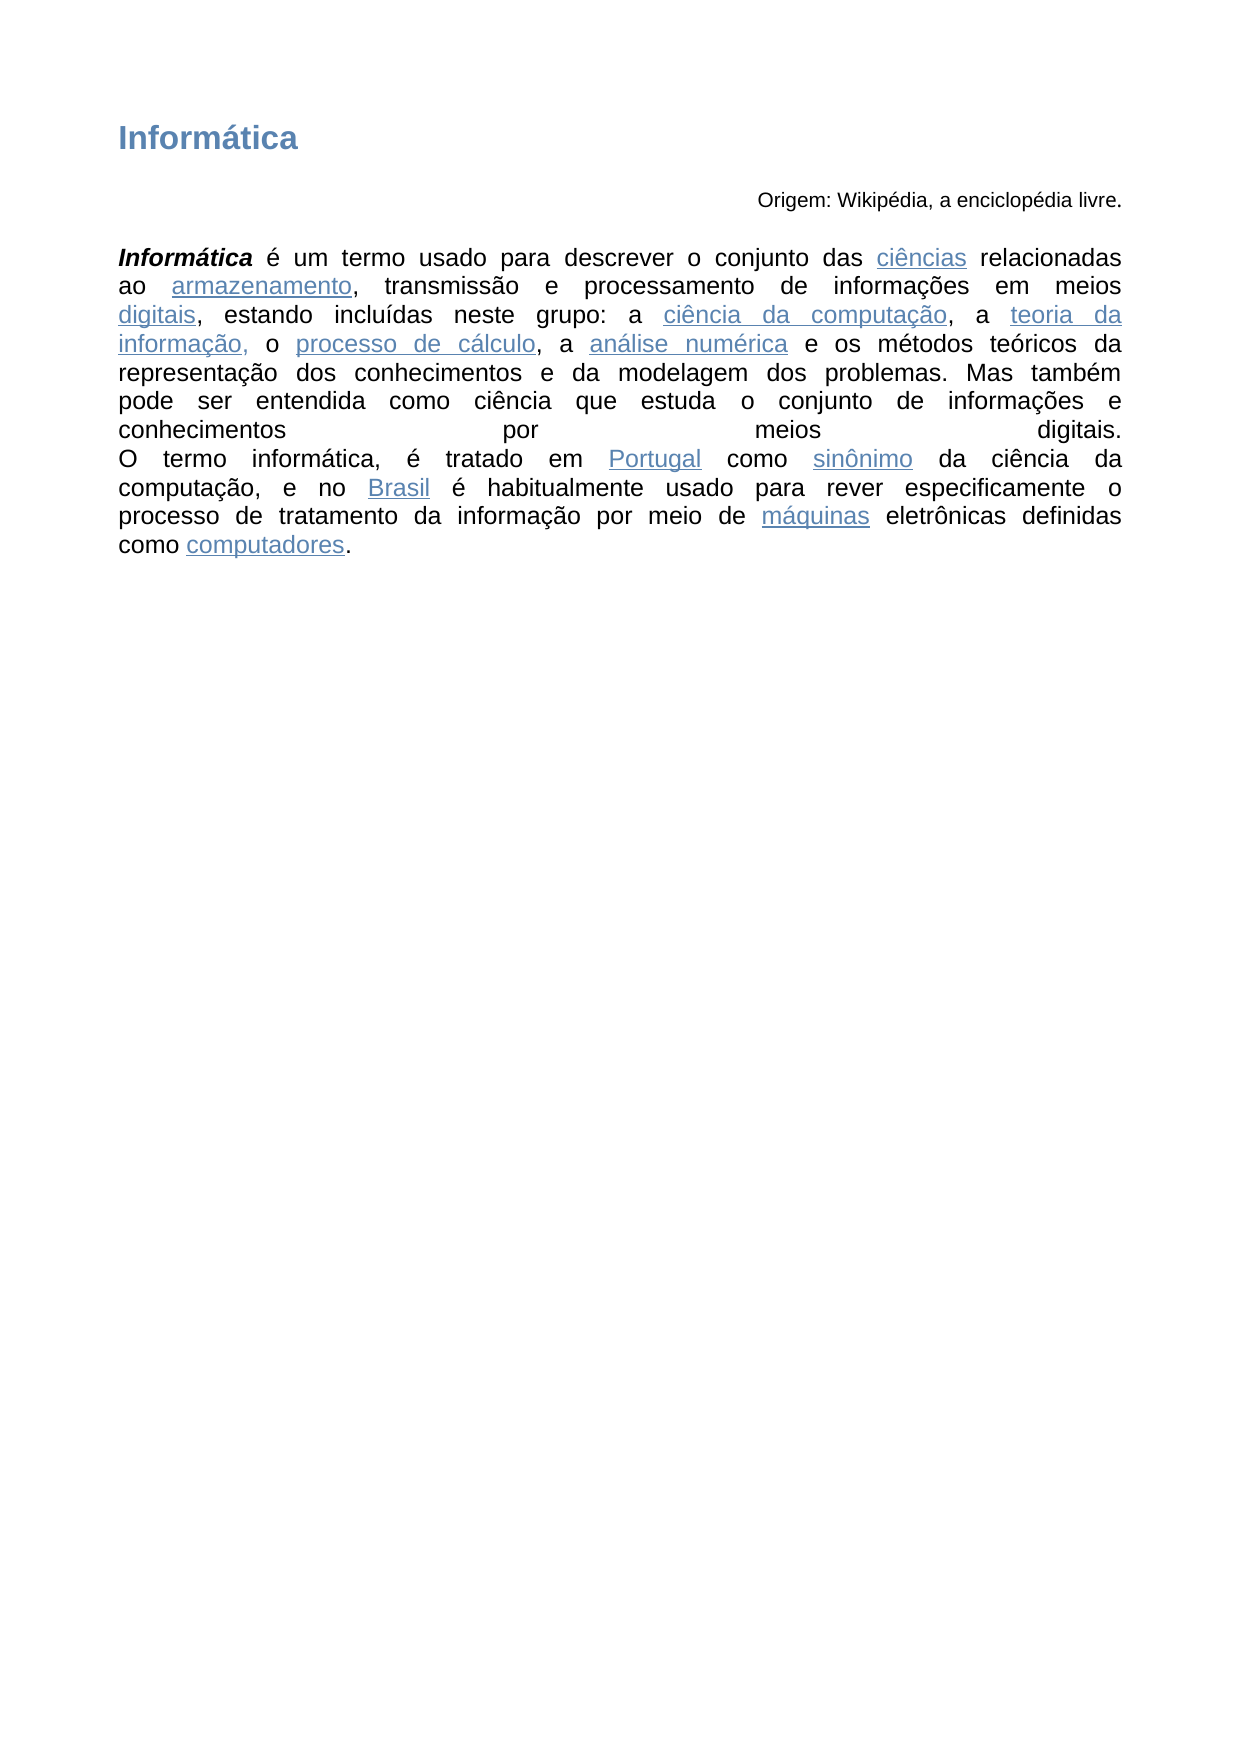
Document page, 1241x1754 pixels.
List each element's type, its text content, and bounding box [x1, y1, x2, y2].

text Informática [118, 118, 1122, 157]
text Informática é um termo usado para descrever o conjunto das ciências relacionadas ao armazenamento, transmissão e processamento de informações em meios digitais, estando incluídas neste grupo: a ciência da computação, a teoria da informação, o processo de cálculo, a análise numérica e os métodos teóricos da representação dos conhecimentos e da modelagem dos problemas. Mas também pode ser entendida como ciência que estuda o conjunto de informações e conhecimentos por meios digitais. O termo informática, é tratado em Portugal como sinônimo da ciência da computação, e no Brasil é habitualmente usado para rever especificamente o processo de tratamento da informação por meio de máquinas eletrônicas definidas como computadores. [118, 214, 1122, 559]
text Origem: Wikipédia, a enciclopédia livre. [118, 157, 1122, 214]
